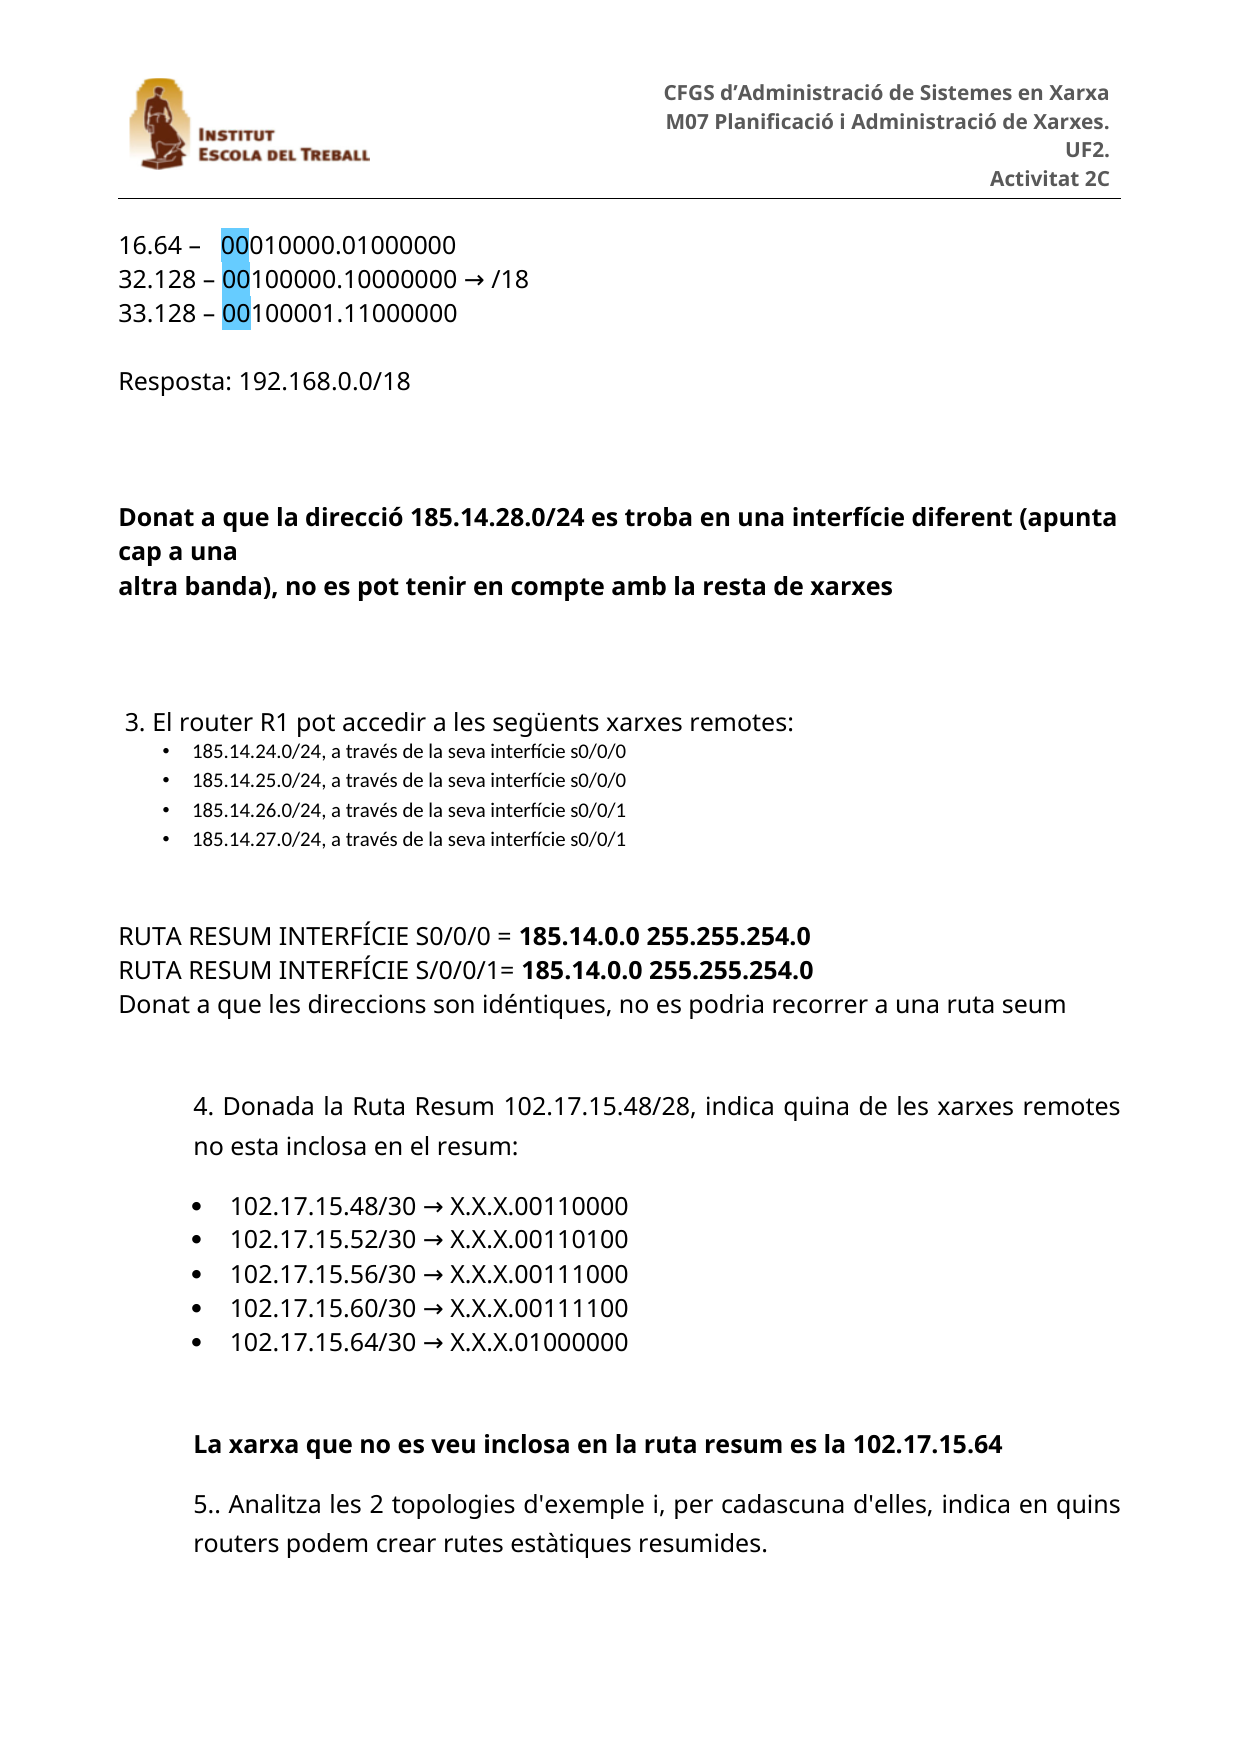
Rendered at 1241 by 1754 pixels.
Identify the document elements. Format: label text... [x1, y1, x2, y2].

list 102.17.15.52/30 → X.X.X.00110100 [192, 1222, 1122, 1256]
list 4. Donada la Ruta Resum 102.17.15.48/28, indica quina de les xarxes remotes no esta inclosa en el resum: [156, 1089, 1122, 1162]
list 102.17.15.48/30 → X.X.X.00110000 [192, 1188, 1122, 1222]
list 5.. Analitza les 2 topologies d'exemple i, per cadascuna d'elles, indica en quins routers podem crear rutes estàtiques resumides. [156, 1487, 1122, 1560]
list RUTA RESUM INTERFÍCIE S0/0/0 = 185.14.0.0 255.255.254.0 RUTA RESUM INTERFÍCIE S/0/0/1= 185.14.0.0 255.255.254.0 Donat a que les direccions son idéntiques, no es podria recorrer a una ruta seum [118, 919, 1122, 1021]
list 32.128 – 00100000.10000000 → /18 [118, 262, 1122, 296]
list 33.128 – 00100001.11000000 [118, 296, 1122, 330]
list La xarxa que no es veu inclosa en la ruta resum es la 102.17.15.64 [193, 1427, 1122, 1461]
list 185.14.24.0/24, a través de la seva interfície s0/0/0 [162, 738, 1122, 764]
list 185.14.27.0/24, a través de la seva interfície s0/0/1 [162, 826, 1122, 851]
text 3. El router R1 pot accedir a les següents xarxes remotes: [118, 704, 1122, 738]
list 185.14.26.0/24, a través de la seva interfície s0/0/1 [162, 797, 1122, 822]
list 102.17.15.56/30 → X.X.X.00111000 [192, 1256, 1122, 1290]
list Donat a que la direcció 185.14.28.0/24 es troba en una interfície diferent (apunta cap a una altra banda), no es pot tenir en compte amb la resta de xarxes [118, 500, 1122, 602]
list 185.14.25.0/24, a través de la seva interfície s0/0/0 [162, 768, 1122, 793]
picture [129, 78, 370, 170]
text 16.64 – 00010000.01000000 [118, 227, 1122, 262]
list 102.17.15.60/30 → X.X.X.00111100 [192, 1290, 1122, 1324]
list Resposta: 192.168.0.0/18 [118, 364, 1122, 398]
list 102.17.15.64/30 → X.X.X.01000000 [192, 1324, 1122, 1358]
